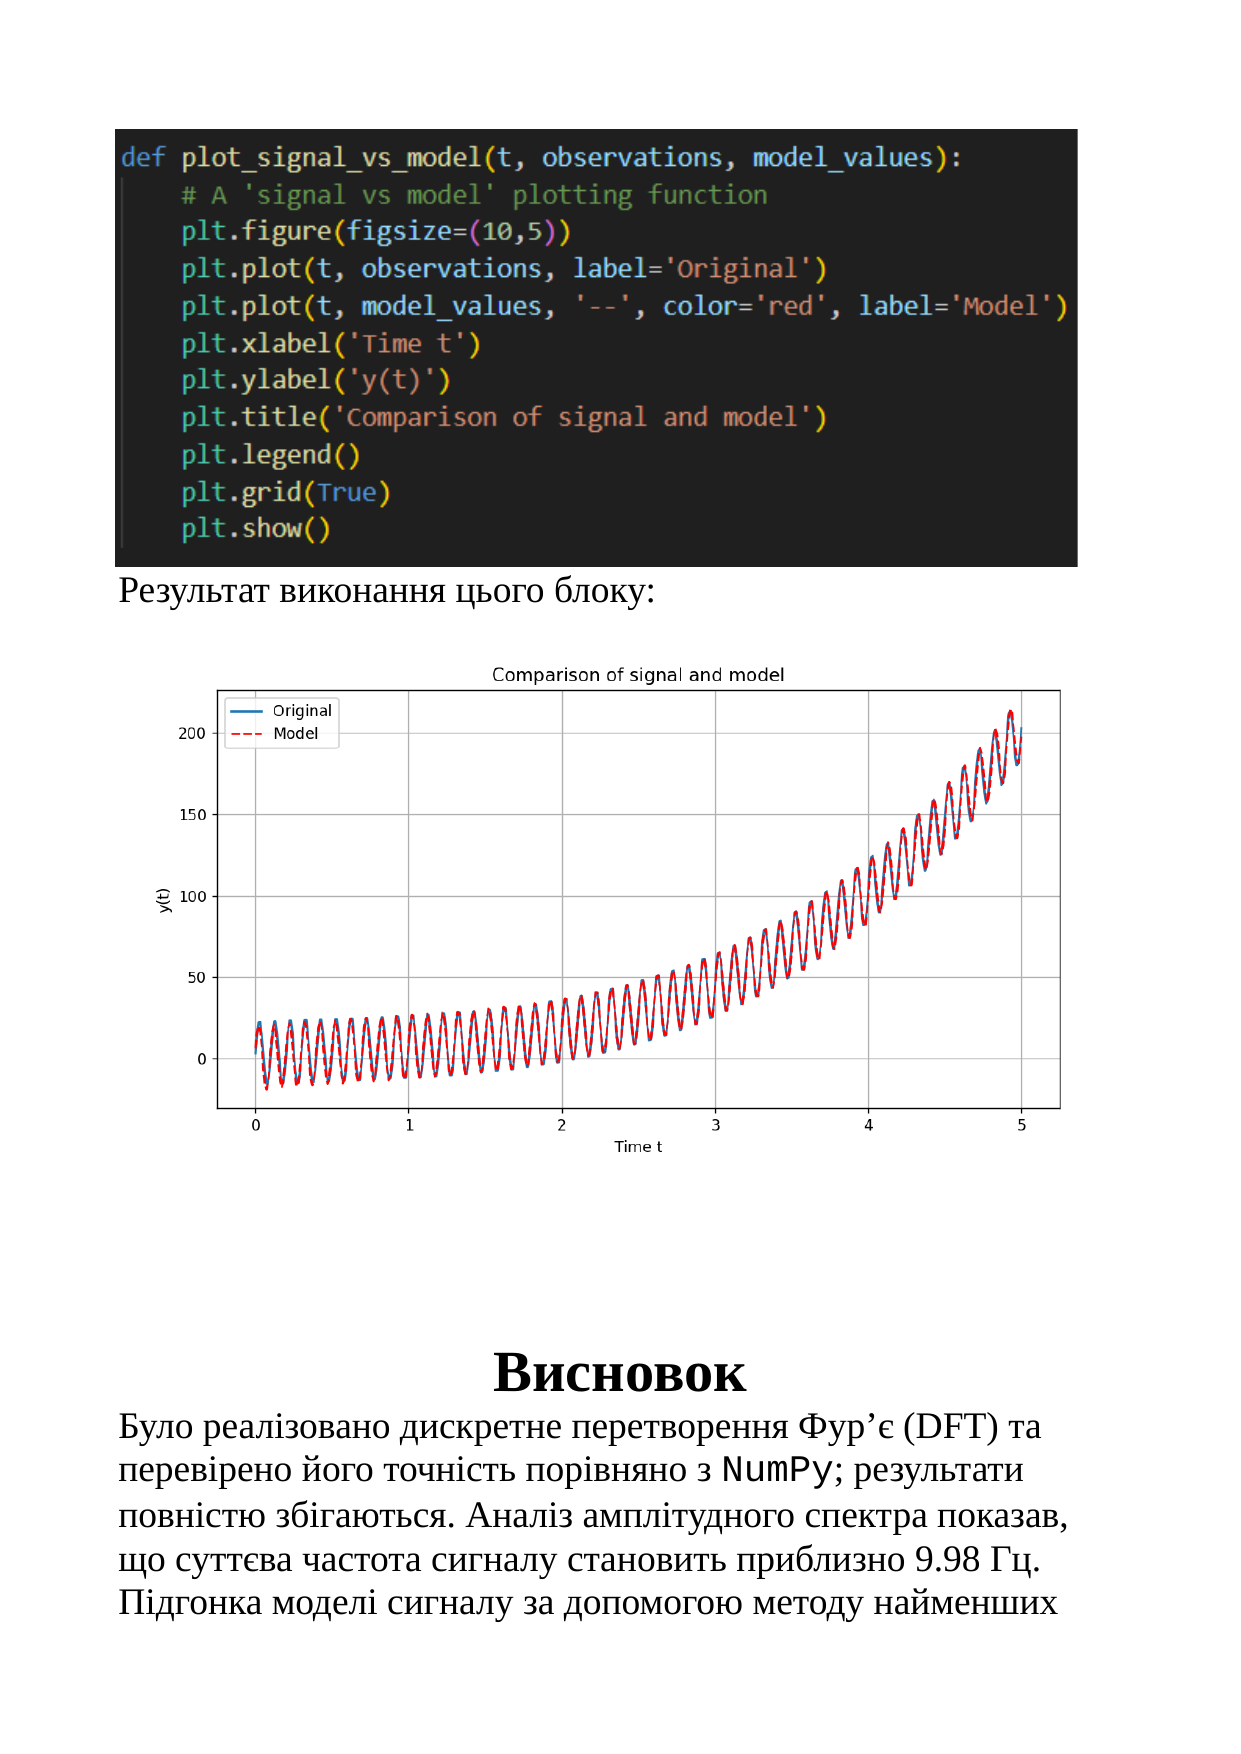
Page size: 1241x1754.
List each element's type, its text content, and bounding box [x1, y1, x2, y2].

picture [115, 628, 1120, 1164]
text Висновок [118, 1336, 1122, 1403]
text Було реалізовано дискретне перетворення Фур’є (DFT) та перевірено його точність порівняно з NumPy; результати повністю збігаються. Аналіз амплітудного спектра показав, що суттєва частота сигналу становить приблизно 9.98 Гц. Підгонка моделі сигналу за допомогою методу найменших [118, 1403, 1122, 1622]
text Результат виконання цього блоку: [118, 118, 1122, 1336]
picture [115, 129, 1078, 567]
